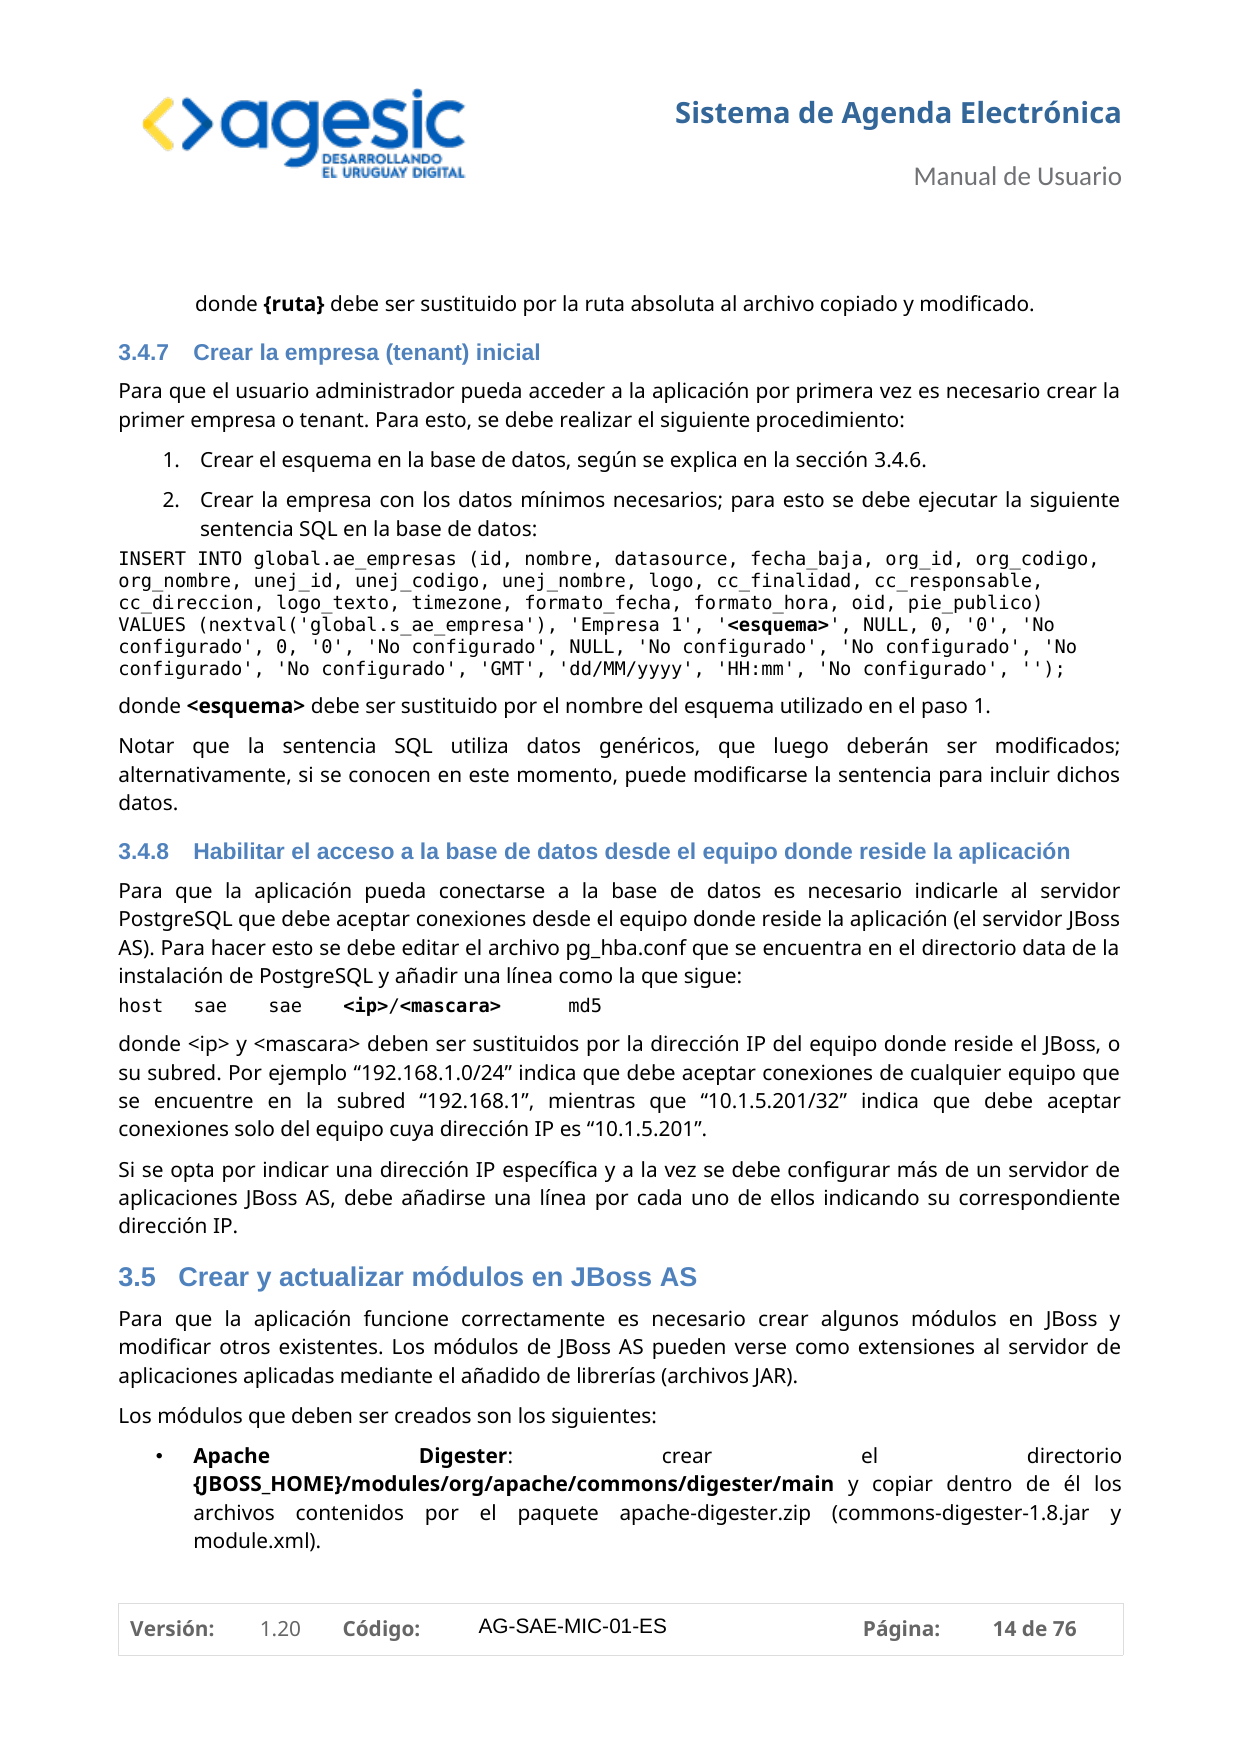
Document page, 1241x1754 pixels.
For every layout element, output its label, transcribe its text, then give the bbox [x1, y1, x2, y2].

text Para que la aplicación pueda conectarse a la base de datos es necesario indicarle al servidor PostgreSQL que debe aceptar conexiones desde el equipo donde reside la aplicación (el servidor JBoss AS). Para hacer esto se debe editar el archivo pg_hba.conf que se encuentra en el directorio data de la instalación de PostgreSQL y añadir una línea como la que sigue: [118, 876, 1122, 989]
picture [142, 88, 466, 178]
text host sae sae <ip>/<mascara> md5 [118, 996, 1122, 1017]
list Crear la empresa con los datos mínimos necesarios; para esto se debe ejecutar la siguiente sentencia SQL en la base de datos: [162, 486, 1122, 542]
subtitle Habilitar el acceso a la base de datos desde el equipo donde reside la aplicación [118, 838, 1122, 864]
text Para que el usuario administrador pueda acceder a la aplicación por primera vez es necesario crear la primer empresa o tenant. Para esto, se debe realizar el siguiente procedimiento: [118, 377, 1122, 433]
text donde <esquema> debe ser sustituido por el nombre del esquema utilizado en el paso 1. [118, 691, 1122, 720]
subtitle Crear la empresa (tenant) inicial [118, 338, 1122, 365]
text donde <ip> y <mascara> deben ser sustituidos por la dirección IP del equipo donde reside el JBoss, o su subred. Por ejemplo “192.168.1.0/24” indica que debe aceptar conexiones de cualquier equipo que se encuentre en la subred “192.168.1”, mientras que “10.1.5.201/32” indica que debe aceptar conexiones solo del equipo cuya dirección IP es “10.1.5.201”. [118, 1029, 1122, 1143]
text Los módulos que deben ser creados son los siguientes: [118, 1401, 1122, 1429]
text Notar que la sentencia SQL utiliza datos genéricos, que luego deberán ser modificados; alternativamente, si se conocen en este momento, puede modificarse la sentencia para incluir dichos datos. [118, 732, 1122, 817]
text donde {ruta} debe ser sustituido por la ruta absoluta al archivo copiado y modificado. [195, 289, 1122, 318]
subtitle Crear y actualizar módulos en JBoss AS [118, 1261, 1122, 1292]
text INSERT INTO global.ae_empresas (id, nombre, datasource, fecha_baja, org_id, org_codigo, org_nombre, unej_id, unej_codigo, unej_nombre, logo, cc_finalidad, cc_responsable, cc_direccion, logo_texto, timezone, formato_fecha, formato_hora, oid, pie_publico) VALUES (nextval('global.s_ae_empresa'), 'Empresa 1', '<esquema>', NULL, 0, '0', 'No configurado', 0, '0', 'No configurado', NULL, 'No configurado', 'No configurado', 'No configurado', 'No configurado', 'GMT', 'dd/MM/yyyy', 'HH:mm', 'No configurado', ''); [118, 548, 1122, 679]
list Crear el esquema en la base de datos, según se explica en la sección 3.4.6. [162, 445, 1122, 474]
list Apache Digester: crear el directorio {JBOSS_HOME}/modules/org/apache/commons/digester/main y copiar dentro de él los archivos contenidos por el paquete apache-digester.zip (commons-digester-1.8.jar y module.xml). [156, 1441, 1122, 1555]
text Si se opta por indicar una dirección IP específica y a la vez se debe configurar más de un servidor de aplicaciones JBoss AS, debe añadirse una línea por cada uno de ellos indicando su correspondiente dirección IP. [118, 1155, 1122, 1240]
text Para que la aplicación funcione correctamente es necesario crear algunos módulos en JBoss y modificar otros existentes. Los módulos de JBoss AS pueden verse como extensiones al servidor de aplicaciones aplicadas mediante el añadido de librerías (archivos JAR). [118, 1304, 1122, 1389]
